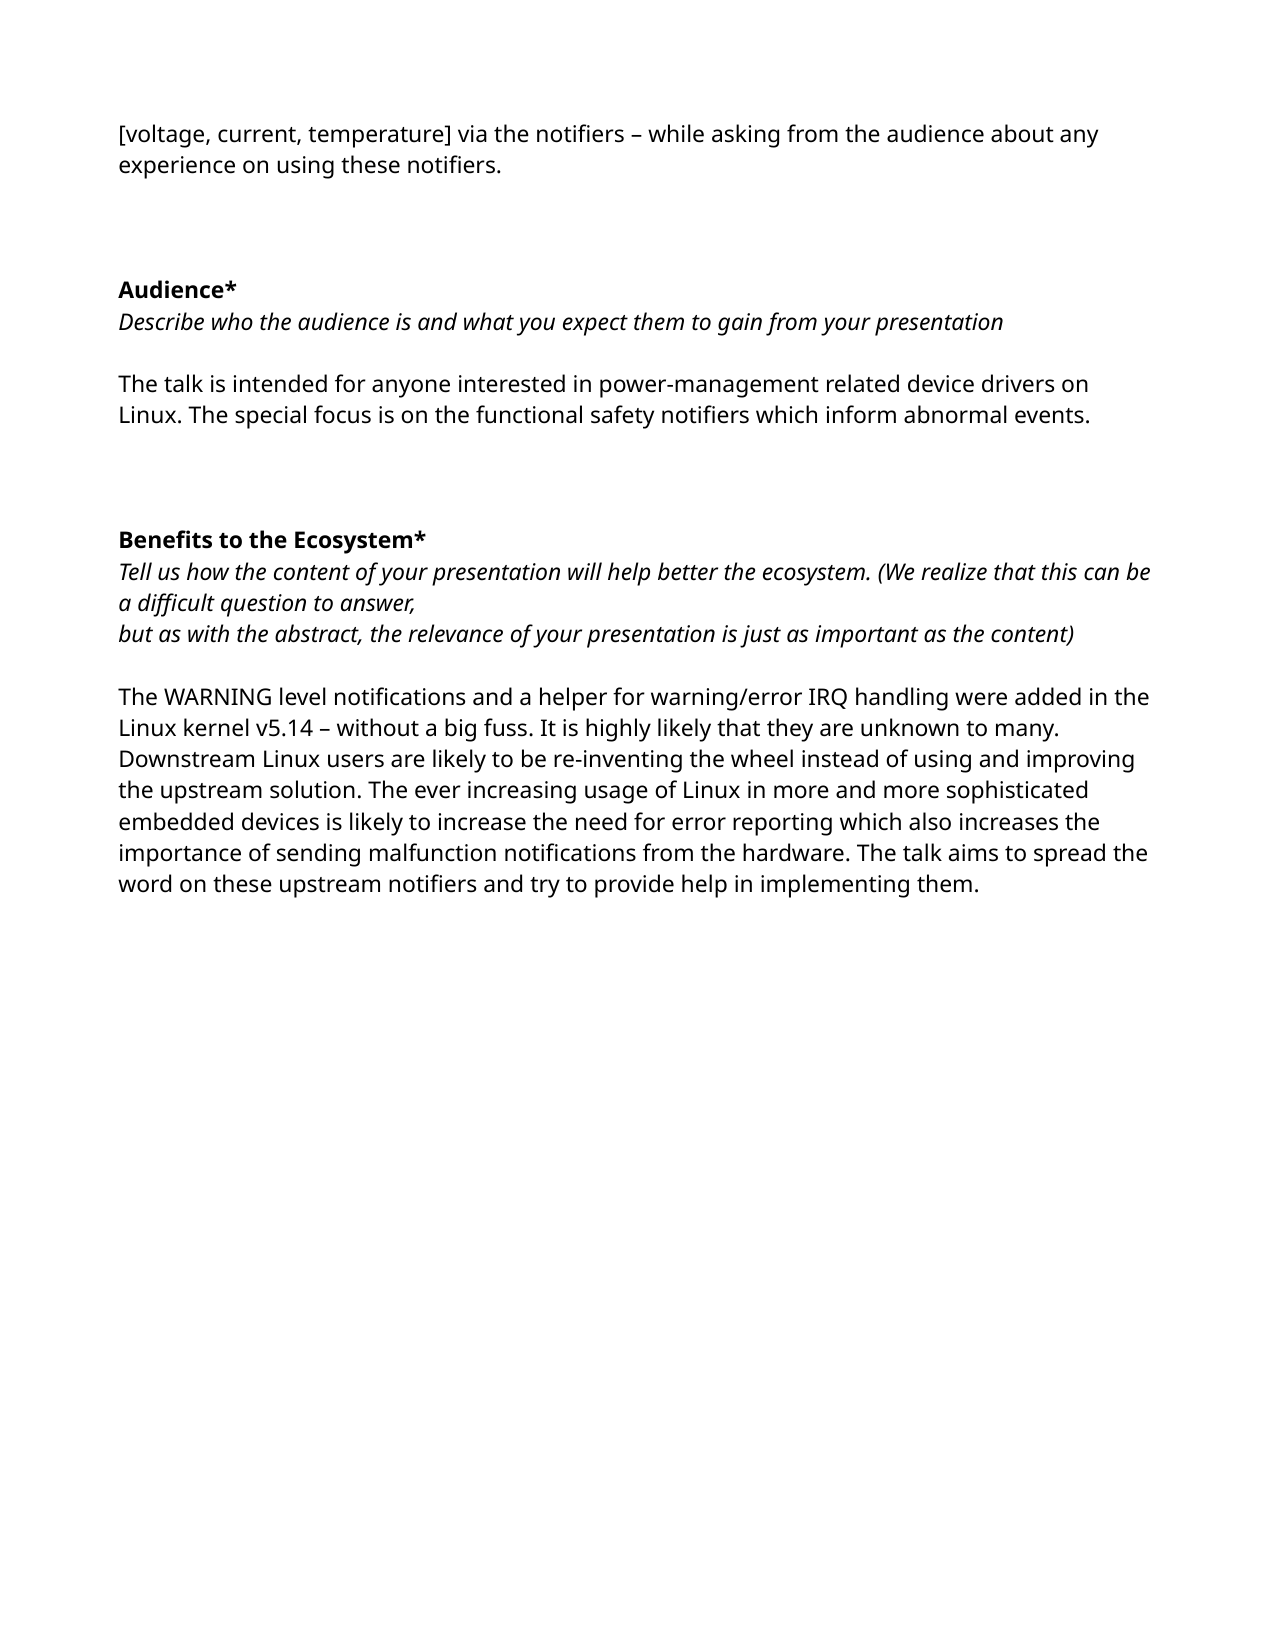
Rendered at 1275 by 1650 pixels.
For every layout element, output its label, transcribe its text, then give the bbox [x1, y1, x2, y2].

text The WARNING level notifications and a helper for warning/error IRQ handling were added in the Linux kernel v5.14 – without a big fuss. It is highly likely that they are unknown to many. Downstream Linux users are likely to be re-inventing the wheel instead of using and improving the upstream solution. The ever increasing usage of Linux in more and more sophisticated embedded devices is likely to increase the need for error reporting which also increases the importance of sending malfunction notifications from the hardware. The talk aims to spread the word on these upstream notifiers and try to provide help in implementing them. [118, 681, 1157, 899]
text Audience* Describe who the audience is and what you expect them to gain from your presentation [118, 274, 1157, 337]
text The talk is intended for anyone interested in power-management related device drivers on Linux. The special focus is on the functional safety notifiers which inform abnormal events. [118, 368, 1157, 431]
text [voltage, current, temperature] via the notifiers – while asking from the audience about any experience on using these notifiers. [118, 118, 1157, 181]
text Benefits to the Ecosystem* Tell us how the content of your presentation will help better the ecosystem. (We realize that this can be a difficult question to answer, but as with the abstract, the relevance of your presentation is just as important as the content) [118, 524, 1157, 649]
